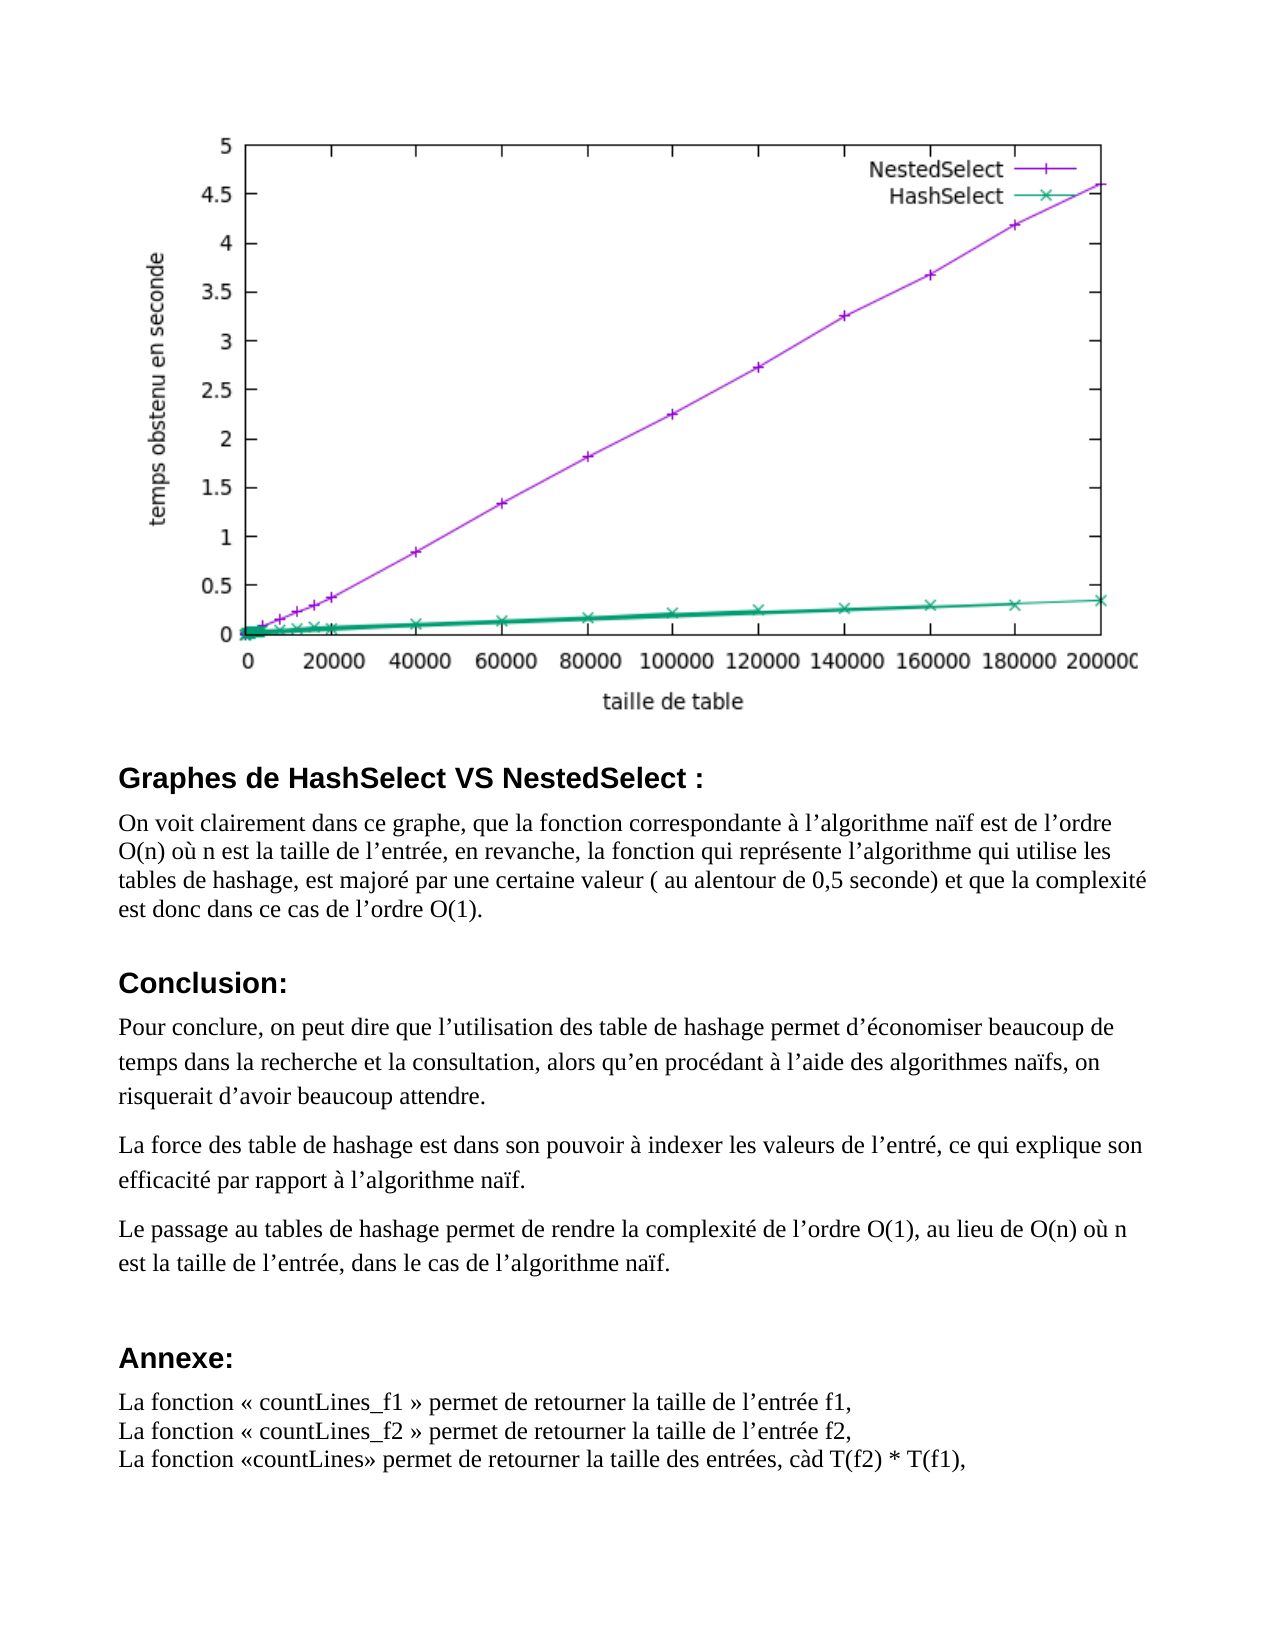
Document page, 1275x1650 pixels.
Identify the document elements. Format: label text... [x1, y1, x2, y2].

text Le passage au tables de hashage permet de rendre la complexité de l’ordre O(1), au lieu de O(n) où n est la taille de l’entrée, dans le cas de l’algorithme naïf. [118, 1214, 1157, 1277]
text On voit clairement dans ce graphe, que la fonction correspondante à l’algorithme naïf est de l’ordre O(n) où n est la taille de l’entrée, en revanche, la fonction qui représente l’algorithme qui utilise les tables de hashage, est majoré par une certaine valeur ( au alentour de 0,5 seconde) et que la complexité est donc dans ce cas de l’ordre O(1). [118, 808, 1157, 923]
text La fonction « countLines_f2 » permet de retourner la taille de l’entrée f2, [118, 1416, 1157, 1444]
subtitle Annexe: [118, 1341, 1157, 1374]
text La force des table de hashage est dans son pouvoir à indexer les valeurs de l’entré, ce qui explique son efficacité par rapport à l’algorithme naïf. [118, 1130, 1157, 1193]
text Pour conclure, on peut dire que l’utilisation des table de hashage permet d’économiser beaucoup de temps dans la recherche et la consultation, alors qu’en procédant à l’aide des algorithmes naïfs, on risquerait d’avoir beaucoup attendre. [118, 1012, 1157, 1110]
subtitle Graphes de HashSelect VS NestedSelect : [118, 761, 1157, 795]
text La fonction « countLines_f1 » permet de retourner la taille de l’entrée f1, [118, 1387, 1157, 1416]
picture [137, 118, 1138, 719]
text La fonction «countLines» permet de retourner la taille des entrées, càd T(f2) * T(f1), [118, 1444, 1157, 1473]
subtitle Conclusion: [118, 966, 1157, 1000]
